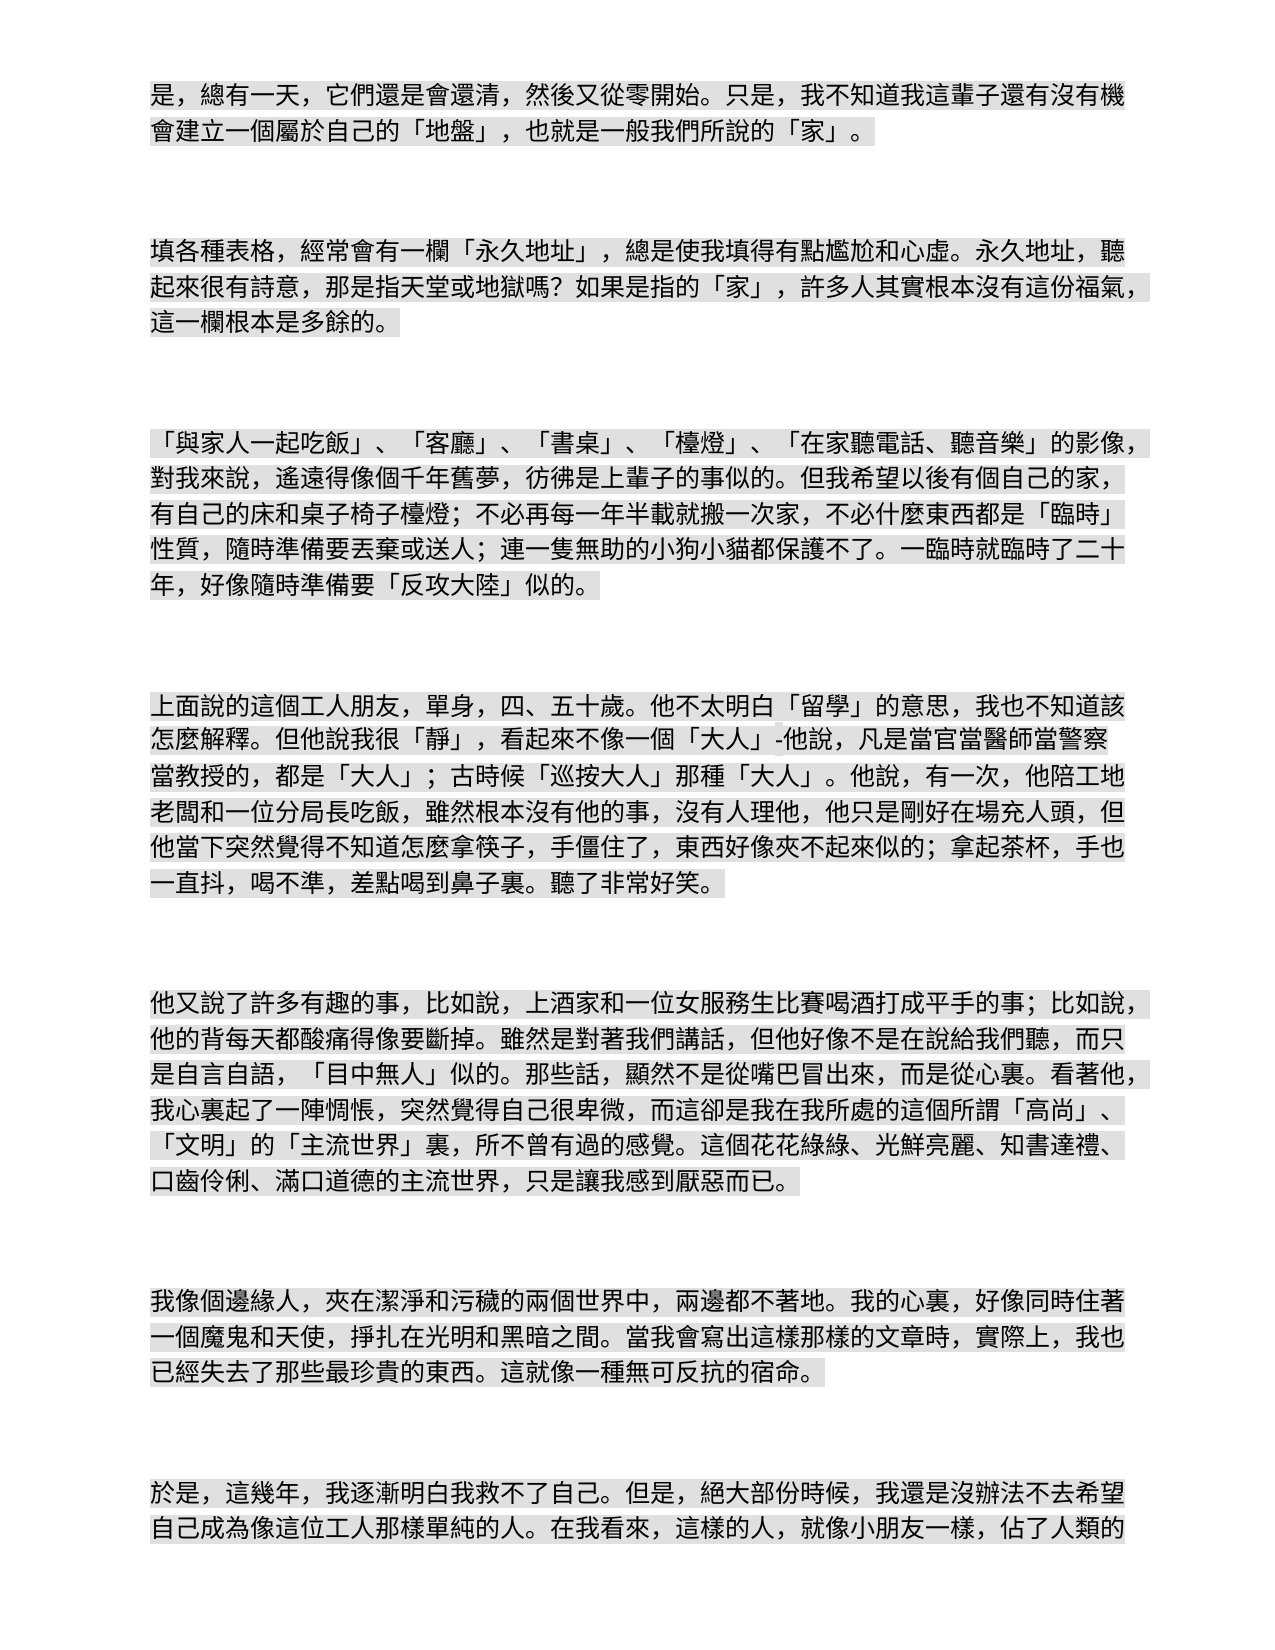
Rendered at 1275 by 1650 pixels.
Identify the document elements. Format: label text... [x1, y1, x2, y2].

text 填各種表格，經常會有一欄「永久地址」，總是使我填得有點尷尬和心虛。永久地址，聽起來很有詩意，那是指天堂或地獄嗎？如果是指的「家」，許多人其實根本沒有這份福氣，這一欄根本是多餘的。 [150, 231, 1125, 337]
text 於是，這幾年，我逐漸明白我救不了自己。但是，絕大部份時候，我還是沒辦法不去希望自己成為像這位工人那樣單純的人。在我看來，這樣的人，就像小朋友一樣，佔了人類的 [150, 1473, 1125, 1544]
text 我像個邊緣人，夾在潔淨和污穢的兩個世界中，兩邊都不著地。我的心裏，好像同時住著一個魔鬼和天使，掙扎在光明和黑暗之間。當我會寫出這樣那樣的文章時，實際上，我也已經失去了那些最珍貴的東西。這就像一種無可反抗的宿命。 [150, 1281, 1125, 1387]
text 他又說了許多有趣的事，比如說，上酒家和一位女服務生比賽喝酒打成平手的事；比如說，他的背每天都酸痛得像要斷掉。雖然是對著我們講話，但他好像不是在說給我們聽，而只是自言自語，「目中無人」似的。那些話，顯然不是從嘴巴冒出來，而是從心裏。看著他，我心裏起了一陣惆悵，突然覺得自己很卑微，而這卻是我在我所處的這個所謂「高尚」、「文明」的「主流世界」裏，所不曾有過的感覺。這個花花綠綠、光鮮亮麗、知書達禮、口齒伶俐、滿口道德的主流世界，只是讓我感到厭惡而已。 [150, 983, 1125, 1196]
text 「與家人一起吃飯」、「客廳」、「書桌」、「檯燈」、「在家聽電話、聽音樂」的影像，對我來說，遙遠得像個千年舊夢，彷彿是上輩子的事似的。但我希望以後有個自己的家，有自己的床和桌子椅子檯燈；不必再每一年半載就搬一次家，不必什麼東西都是「臨時」性質，隨時準備要丟棄或送人；連一隻無助的小狗小貓都保護不了。一臨時就臨時了二十年，好像隨時準備要「反攻大陸」似的。 [150, 423, 1125, 600]
text 上面說的這個工人朋友，單身，四、五十歲。他不太明白「留學」的意思，我也不知道該怎麼解釋。但他說我很「靜」，看起來不像一個「大人」-他說，凡是當官當醫師當警察當教授的，都是「大人」；古時候「巡按大人」那種「大人」。他說，有一次，他陪工地老闆和一位分局長吃飯，雖然根本沒有他的事，沒有人理他，他只是剛好在場充人頭，但他當下突然覺得不知道怎麼拿筷子，手僵住了，東西好像夾不起來似的；拿起茶杯，手也一直抖，喝不準，差點喝到鼻子裏。聽了非常好笑。 [150, 685, 1125, 898]
text 大學那幾年的私人借貸和助學貸款，在94年的夏天，也全部還清，我終於開始有了存款。97年出國迄今，住在這個敲竹槓的高消費國家，花錢如流水，每天開支就當做是被歹徒固定收保護費一樣。不出三年，我的三年所得又空了。不過，雖然我又負了一大筆債，但是，總有一天，它們還是會還清，然後又從零開始。只是，我不知道我這輩子還有沒有機會建立一個屬於自己的「地盤」，也就是一般我們所說的「家」。 [150, 75, 1125, 146]
